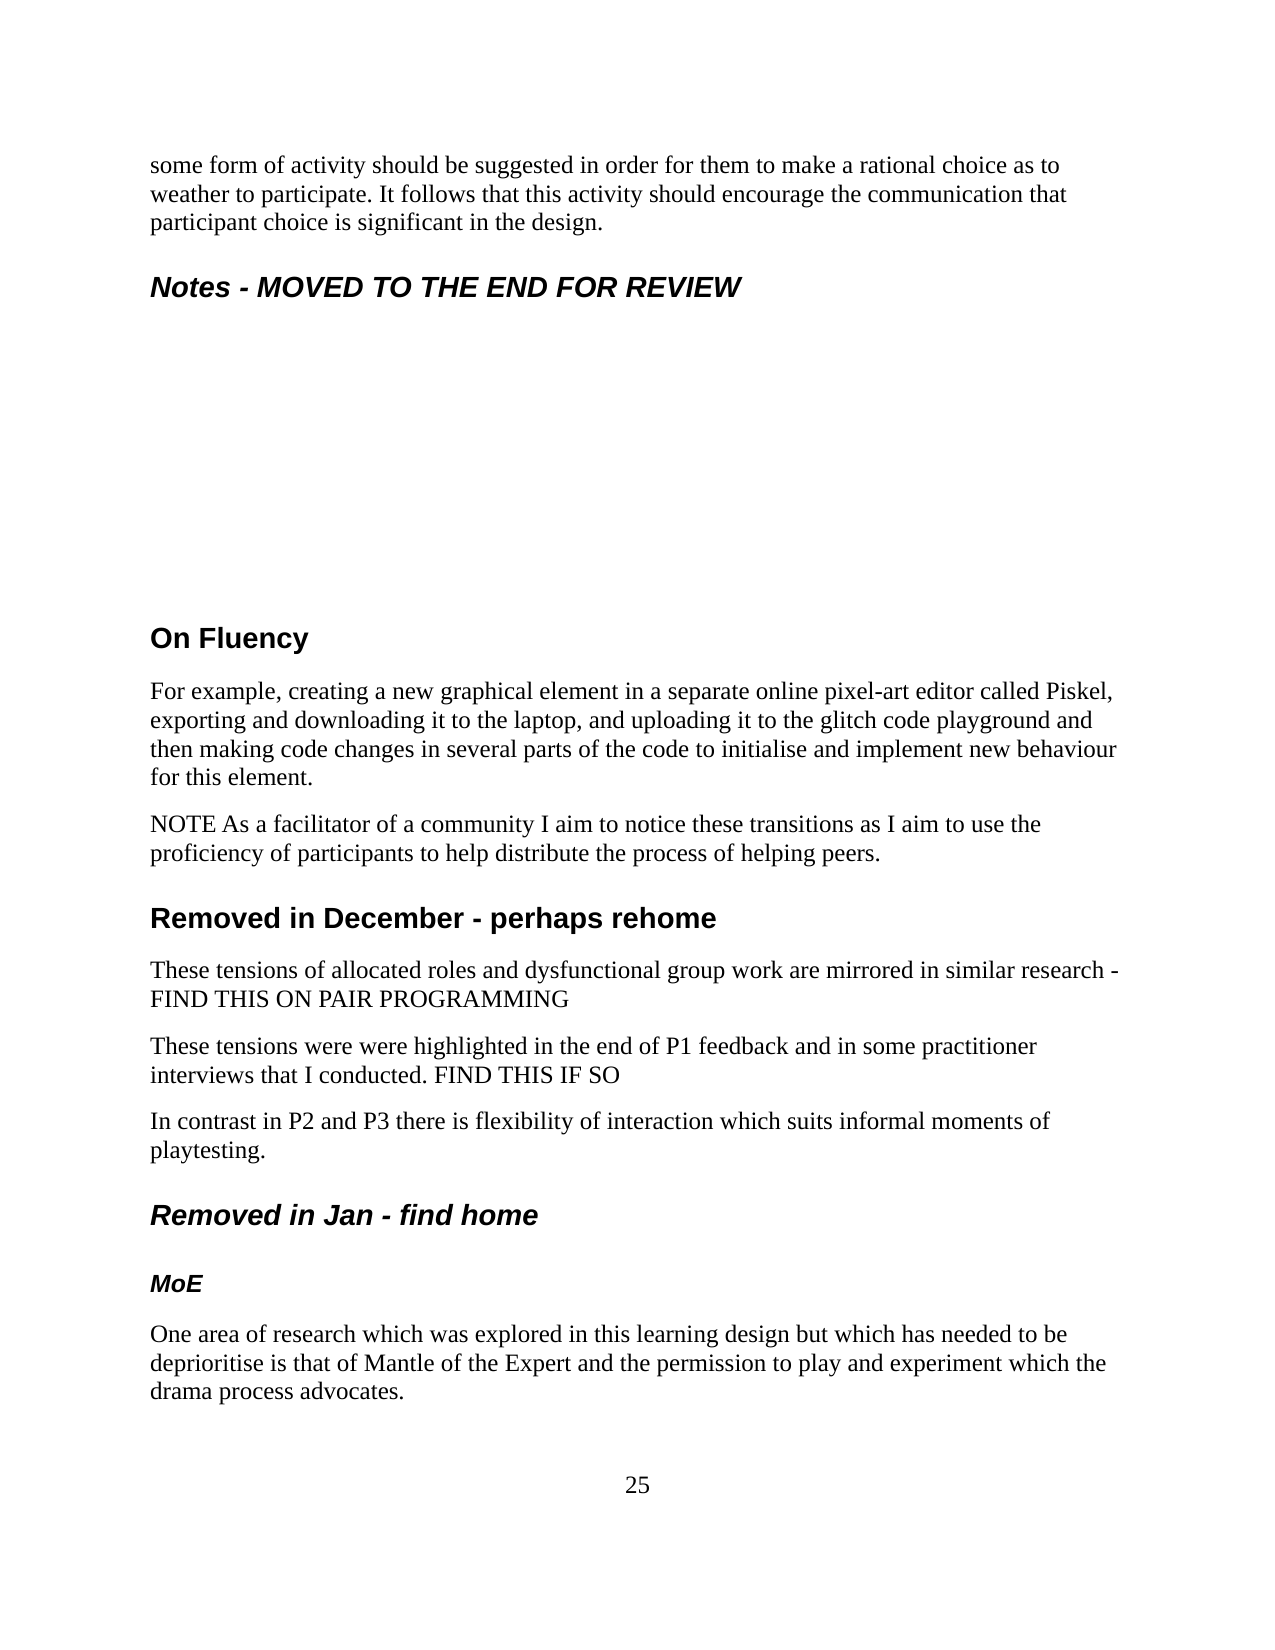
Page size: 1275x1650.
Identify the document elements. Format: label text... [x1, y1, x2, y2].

subtitle Notes - MOVED TO THE END FOR REVIEW [150, 270, 1125, 304]
text some form of activity should be suggested in order for them to make a rational choice as to weather to participate. It follows that this activity should encourage the communication that participant choice is significant in the design. [150, 150, 1125, 236]
text One area of research which was explored in this learning design but which has needed to be deprioritise is that of Mantle of the Expert and the permission to play and experiment which the drama process advocates. [150, 1319, 1125, 1405]
subtitle On Fluency [150, 621, 1125, 655]
subtitle Removed in Jan - find home [150, 1198, 1125, 1231]
text In contrast in P2 and P3 there is flexibility of interaction which suits informal moments of playtesting. [150, 1106, 1125, 1164]
text NOTE As a facilitator of a community I aim to notice these transitions as I aim to use the proficiency of participants to help distribute the process of helping peers. [150, 809, 1125, 867]
text These tensions were were highlighted in the end of P1 feedback and in some practitioner interviews that I conducted. FIND THIS IF SO [150, 1031, 1125, 1088]
subtitle MoE [150, 1269, 1125, 1297]
text For example, creating a new graphical element in a separate online pixel-art editor called Piskel, exporting and downloading it to the laptop, and uploading it to the glitch code playground and then making code changes in several parts of the code to initialise and implement new behaviour for this element. [150, 676, 1125, 791]
text These tensions of allocated roles and dysfunctional group work are mirrored in similar research - FIND THIS ON PAIR PROGRAMMING [150, 956, 1125, 1013]
subtitle Removed in December - perhaps rehome [150, 901, 1125, 934]
